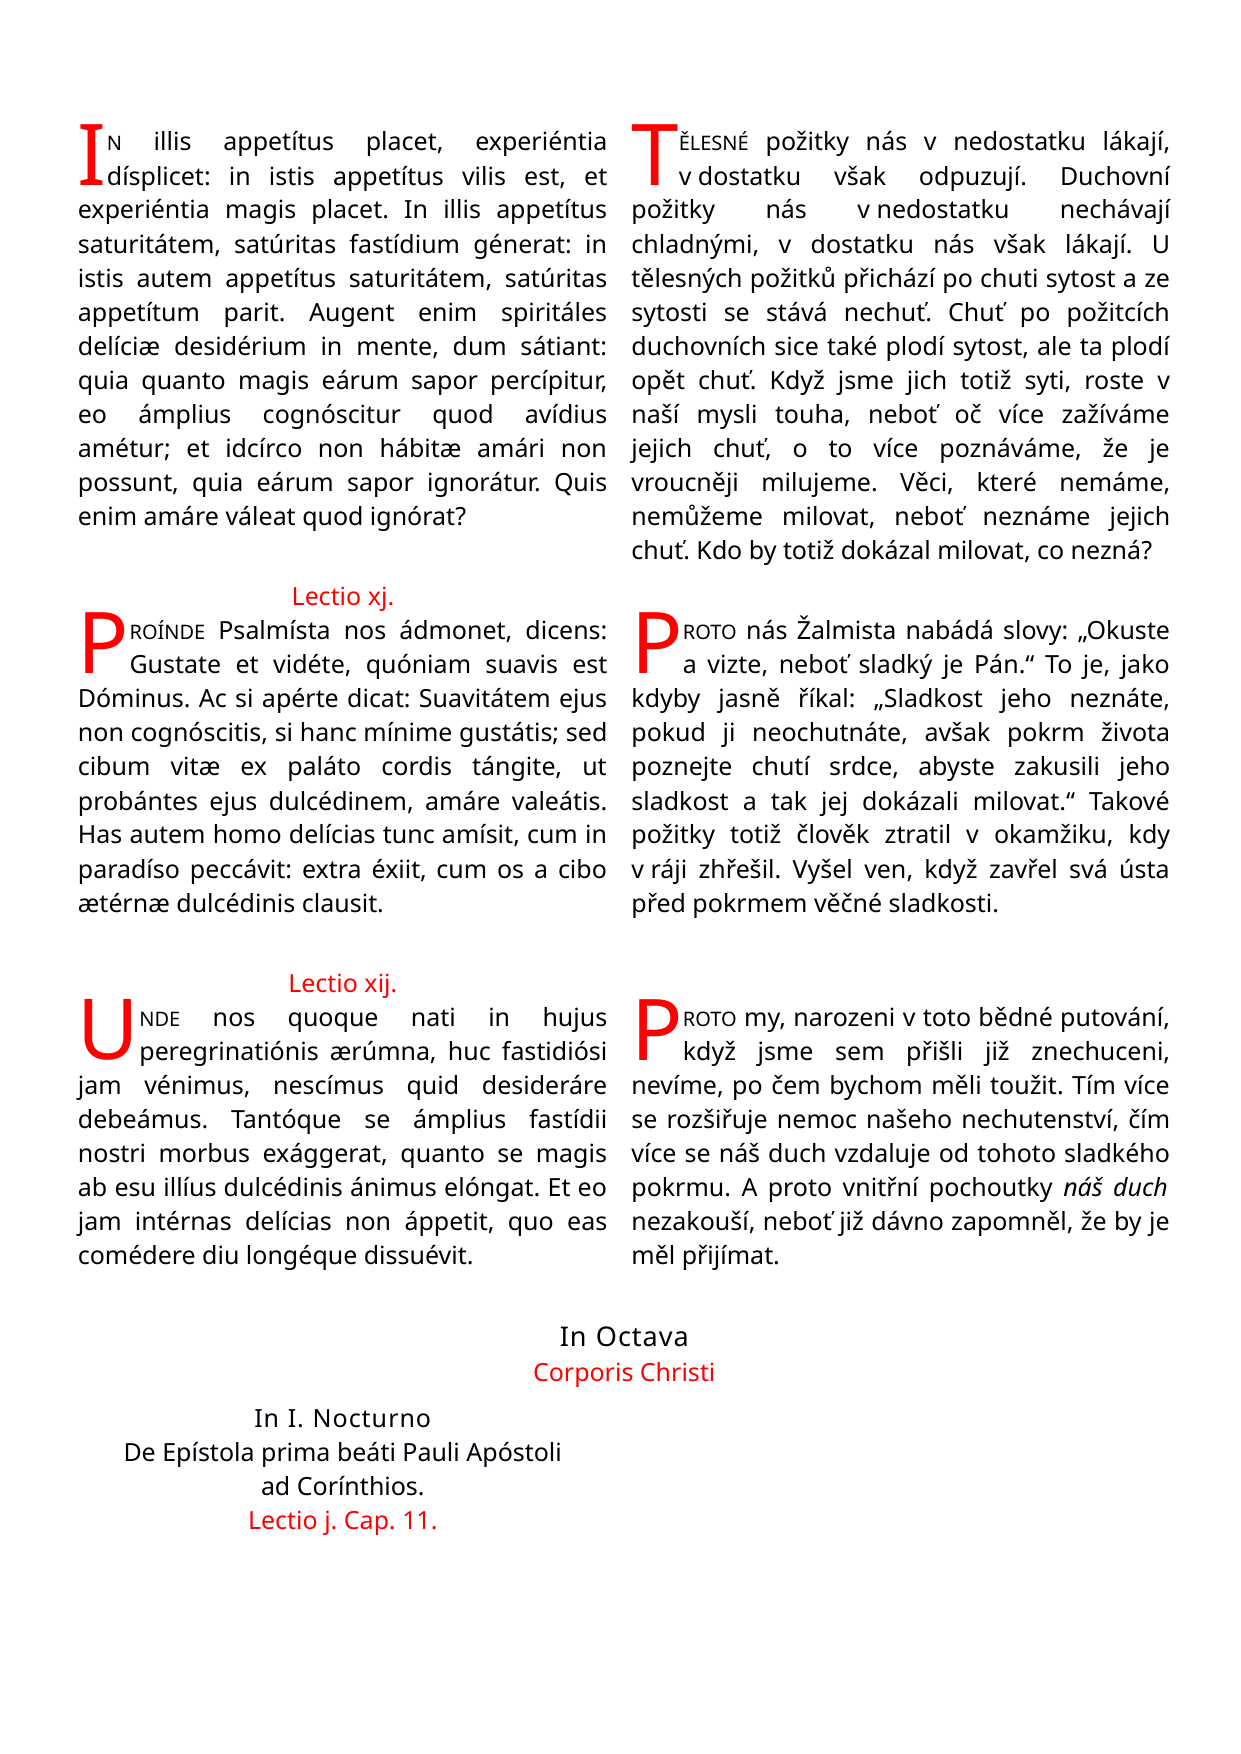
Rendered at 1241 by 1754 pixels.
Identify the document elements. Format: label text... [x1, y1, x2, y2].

table_cell Tělesné požitky nás v nedostatku lákají, v dos­tatku však odpuzují. Duchovní požitky nás v nedostatku nechávají chladnými, v dostatku nás však lákají. U tělesných požitků přichází po chuti sytost a ze sytosti se stává nechuť. Chuť po požitcích duchovních sice také plodí sytost, ale ta plodí opět chuť. Když jsme jich totiž syti, roste v naší mysli touha, neboť oč více zažíváme jejich chuť, o to více poznáváme, že je vroucněji milujeme. Věci, které nemáme, nemůžeme milovat, neboť neznáme jejich chuť. Kdo by totiž dokázal milovat, co nezná? [619, 118, 1182, 573]
table_cell Lectio xij. Unde nos quoque nati in hujus peregrinatiónis ærúmna, huc fastidiósi jam vénimus, nescímus quid desideráre debeámus. Tantóque se ámplius fastídii nostri morbus exággerat, quanto se magis ab esu illíus dulcédinis ánimus elóngat. Et eo jam intérnas delícias non áppetit, quo eas comédere diu longéque dissuévit. [66, 959, 619, 1312]
table_cell Proto nás Žalmista nabádá slovy: „Okuste a vizte, neboť sladký je Pán.“ To je, jako kdyby jasně říkal: „Sladkost jeho neznáte, pokud ji neochutnáte, avšak pokrm života poznejte chutí srdce, abyste zakusili jeho sladkost a tak jej dokázali milovat.“ Takové požitky totiž člověk ztratil v okamžiku, kdy v ráji zhřešil. Vyšel ven, když zavřel svá ústa před pokrmem věčné sladkosti. [619, 573, 1182, 959]
table_cell In illis appetítus placet, experiéntia dísplicet: in istis appetítus vilis est, et experiéntia magis placet. In illis appetítus saturitátem‚ satúritas fastídium génerat: in istis autem appetítus saturitátem, satúritas appetítum parit. Augent enim spiritáles delíciæ desidérium in mente, dum sátiant: quia quanto magis eárum sapor percípitur, eo ámplius cognóscitur quod avídius amétur; et idcírco non hábitæ amári non possunt, quia eárum sapor ignorátur. Quis enim amáre váleat quod ignórat? [66, 118, 619, 573]
table_cell In I. Nocturno De Epístola prima beáti Pauli Apóstoli ad Corínthios. Lectio j. Cap. 11. [66, 1395, 619, 1543]
table_cell Lectio xj. Proínde Psalmísta nos ádmonet, dicens: Gustate et vidéte, quóniam suavis est Dóminus. Ac si apérte dicat: Suavitátem ejus non cognóscitis, si hanc mínime gustátis; sed cibum vitæ ex paláto cordis tángite, ut probántes ejus dulcédinem, amáre valeátis. Has autem homo delícias tunc amísit, cum in paradíso peccávit: extra éxiit‚ cum os a cibo ætérnæ dulcédinis clausit. [66, 573, 619, 959]
table_cell [619, 1395, 1182, 1543]
table_cell In Octava Corporis Christi [66, 1312, 1182, 1395]
table_cell Proto my, narozeni v toto bědné putování, když jsme sem přišli již znechuceni, nevíme, po čem bychom měli toužit. Tím více se rozšiřuje nemoc našeho nechutenství, čím více se náš duch vzdaluje od tohoto sladkého pokrmu. A proto vnitřní pochoutky náš duch nezakouší, neboť již dávno zapomněl, že by je měl přijímat. [619, 959, 1182, 1312]
